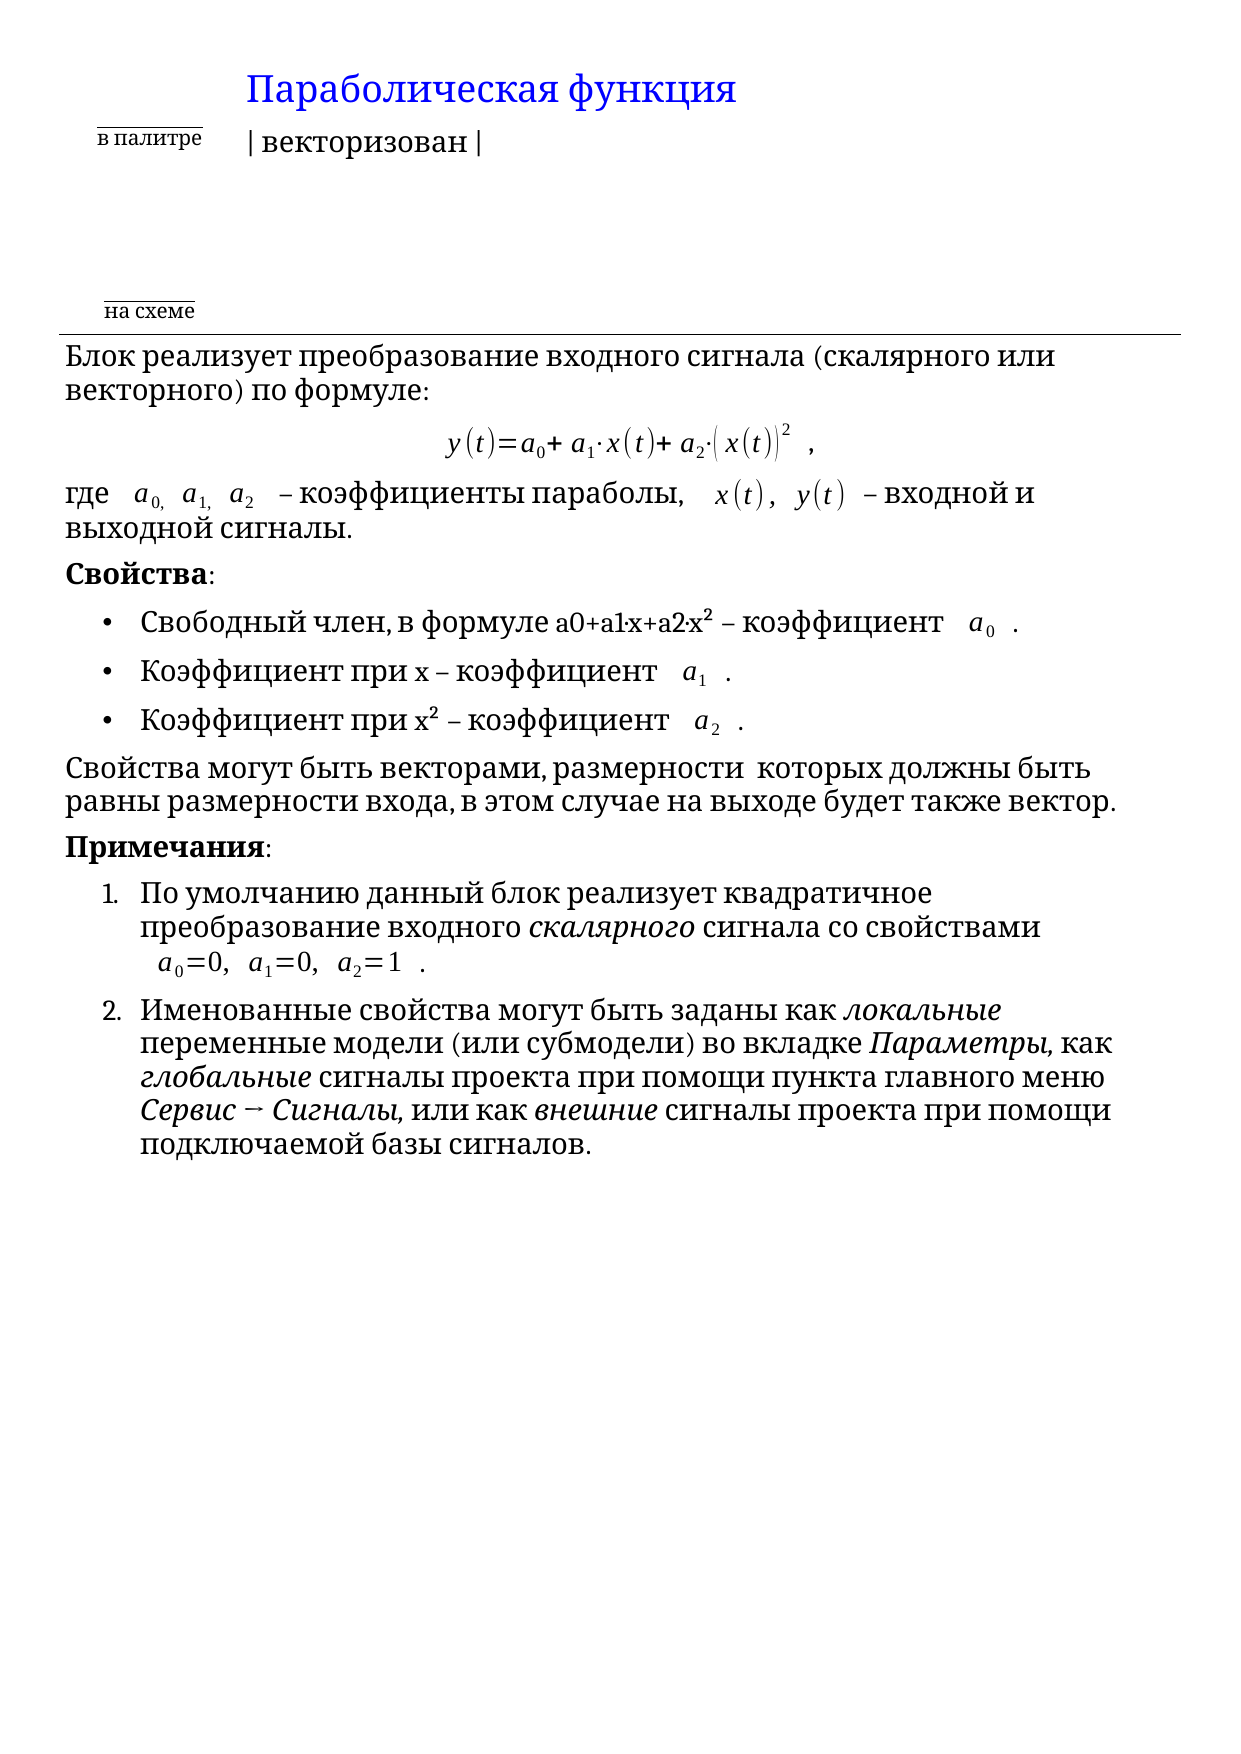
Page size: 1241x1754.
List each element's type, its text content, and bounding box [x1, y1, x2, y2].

table_cell [240, 294, 1181, 334]
table_cell | векторизован | [240, 121, 1181, 178]
table_cell в палитре [59, 121, 240, 178]
table_cell [240, 178, 1181, 294]
table_header Параболическая функция [240, 59, 1181, 121]
table_header [59, 59, 240, 121]
table_cell [59, 178, 240, 294]
table_cell Блок реализует преобразование входного сигнала (скалярного или векторного) по формуле: , где – коэффициенты параболы, – входной и выходной сигналы. Свойства: Свободный член, в формуле a0+a1·x+a2·x² – коэффициент . Коэффициент при x – коэффициент . Коэффициент при x² – коэффициент . Свойства могут быть векторами, размерности которых должны быть равны размерности входа, в этом случае на выходе будет также вектор. Примечания: По умолчанию данный блок реализует квадратичное преобразование входного скалярного сигнала со свойствами . Именованные свойства могут быть заданы как локальные переменные модели (или субмодели) во вкладке Параметры, как глобальные сигналы проекта при помощи пункта главного меню Сервис → Сигналы, или как внешние сигналы проекта при помощи подключаемой базы сигналов. [59, 335, 1181, 1180]
table_cell на схеме [59, 294, 240, 334]
